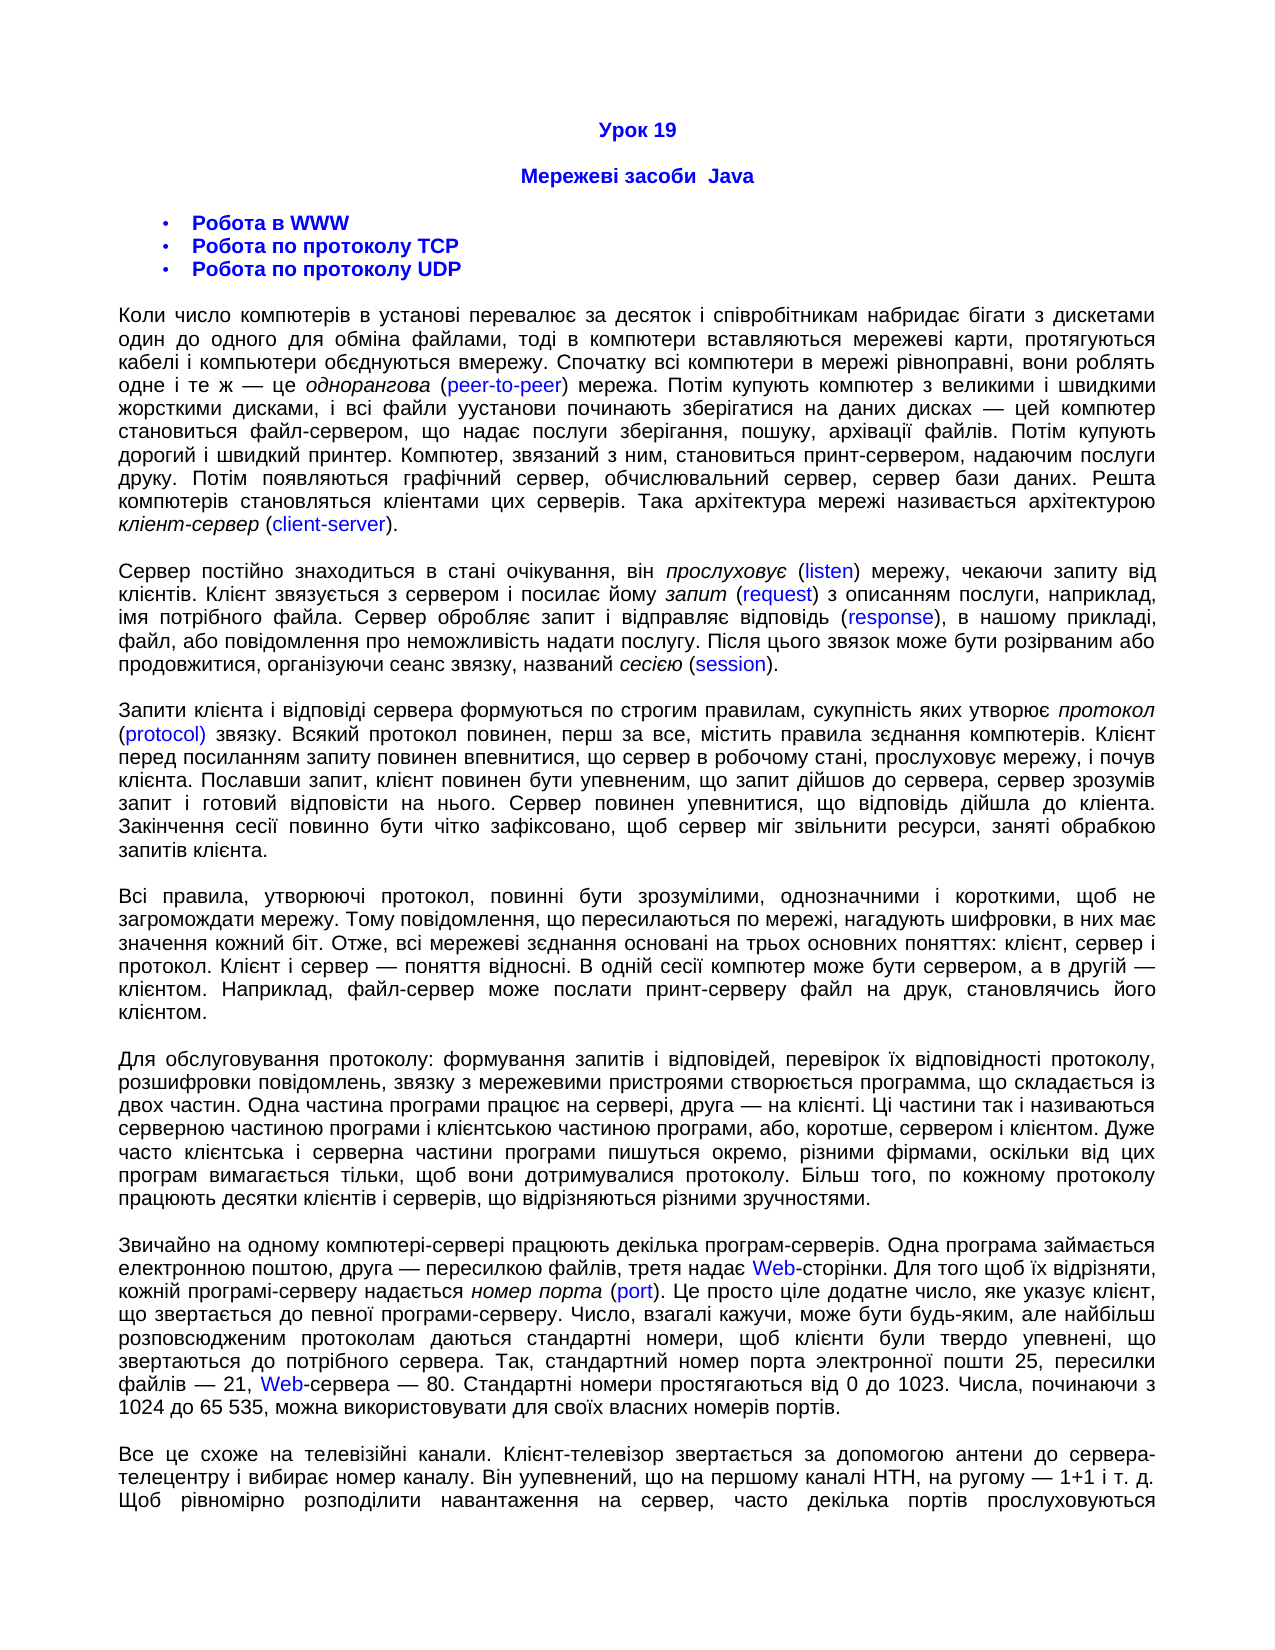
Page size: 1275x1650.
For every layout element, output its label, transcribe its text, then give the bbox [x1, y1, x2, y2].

list Робота в WWW [162, 211, 1157, 234]
list Робота по протоколу UDP [162, 257, 1157, 281]
text Запити клієнта і відповіді сервера формуються по строгим правилам, сукупність яких утворює протокол (protocol) звязку. Всякий протокол повинен, перш за все, містить правила зєднання компютерів. Клієнт перед посиланням запиту повинен впевнитися, що сервер в робочому стані, прослуховує мережу, і почув клієнта. Пославши запит, клієнт повинен бути упевненим, що запит дійшов до сервера, сервер зрозумів запит і готовий відповісти на нього. Сервер повинен упевнитися, що відповідь дійшла до кліента. Закінчення сесії повинно бути чітко зафіксовано, щоб сервер міг звільнити ресурси, заняті обрабкою запитів клієнта. [118, 699, 1157, 861]
text Коли число компютерів в установі перевалює за десяток і співробітникам набридає бігати з дискетами один до одного для обміна файлами, тоді в компютери вставляються мережеві карти, протягуються кабелі і компьютери обєднуються вмережу. Спочатку всі компютери в мережі рівноправні, вони роблять одне і те ж — це однорангова (peer-to-peer) мережа. Потім купують компютер з великими і швидкими жорсткими дисками, і всі файли уустанови починають зберігатися на даних дисках — цей компютер становиться файл-сервером, що надає послуги зберігання, пошуку, архівації файлів. Потім купують дорогий і швидкий принтер. Компютер, звязаний з ним, становиться принт-сервером, надаючим послуги друку. Потім появляються графічний сервер, обчислювальний сервер, сервер бази даних. Решта компютерів становляться кліентами цих серверів. Така архітектура мережі називається архітектурою кліент-сервер (client-server). [118, 304, 1157, 536]
text Сервер постійно знаходиться в стані очікування, він прослуховує (listen) мережу, чекаючи запиту від клієнтів. Клієнт звязується з сервером і посилає йому запит (request) з описанням послуги, наприклад, імя потрібного файла. Сервер обробляє запит і відправляє відповідь (response), в нашому прикладі, файл, або повідомлення про неможливість надати послугу. Після цього звязок може бути розірваним або продовжитися, організуючи сеанс звязку, названий сесією (session). [118, 559, 1157, 676]
text Урок 19 [118, 118, 1157, 164]
list Робота по протоколу TCP [162, 234, 1157, 257]
text Для обслуговування протоколу: формування запитів і відповідей, перевірок їх відповідності протоколу, розшифровки повідомлень, звязку з мережевими пристроями створюється программа, що складається із двох частин. Одна частина програми працює на сервері, друга — на клієнті. Ці частини так і називаються серверною частиною програми і клієнтською частиною програми, або, коротше, сервером і клієнтом. Дуже часто клієнтська і серверна частини програми пишуться окремо, різними фірмами, оскільки від цих програм вимагається тільки, щоб вони дотримувалися протоколу. Більш того, по кожному протоколу працюють десятки клієнтів і серверів, що відрізняються різними зручностями. [118, 1047, 1157, 1210]
text Всі правила, утворюючі протокол, повинні бути зрозумілими, однозначними і короткими, щоб не загромождати мережу. Тому повідомлення, що пересилаються по мережі, нагадують шифровки, в них має значення кожний біт. Отже, всі мережеві зєднання основані на трьох основних поняттях: клієнт, сервер і протокол. Клієнт і сервер — поняття відносні. В одній сесії компютер може бути сервером, а в другій — клієнтом. Наприклад, файл-сервер може послати принт-серверу файл на друк, становлячись його клієнтом. [118, 885, 1157, 1024]
text Мережеві засоби Java [118, 164, 1157, 188]
text Звичайно на одному компютері-сервері працюють декілька програм-серверів. Одна програма займається електронною поштою, друга — пересилкою файлів, третя надає Web-сторінки. Для того щоб їх відрізняти, кожній програмі-серверу надається номер порта (port). Це просто ціле додатне число, яке указує клієнт, що звертається до певної програми-серверу. Число, взагалі кажучи, може бути будь-яким, але найбільш розповсюдженим протоколам даються стандартні номери, щоб клієнти були твердо упевнені, що звертаються до потрібного сервера. Так, стандартний номер порта электронної пошти 25, пересилки файлів — 21, Web-сервера — 80. Стандартні номери простягаються від 0 до 1023. Числа, починаючи з 1024 до 65 535, можна використовувати для своїх власних номерів портів. [118, 1233, 1157, 1419]
text Все це схоже на телевізійні канали. Клієнт-телевізор звертається за допомогою антени до сервера-телецентру і вибирає номер каналу. Він уупевнений, що на першому каналі НТН, на ругому — 1+1 і т. д. Щоб рівномірно розподілити навантаження на сервер, часто декілька портів прослуховуються [118, 1442, 1157, 1512]
